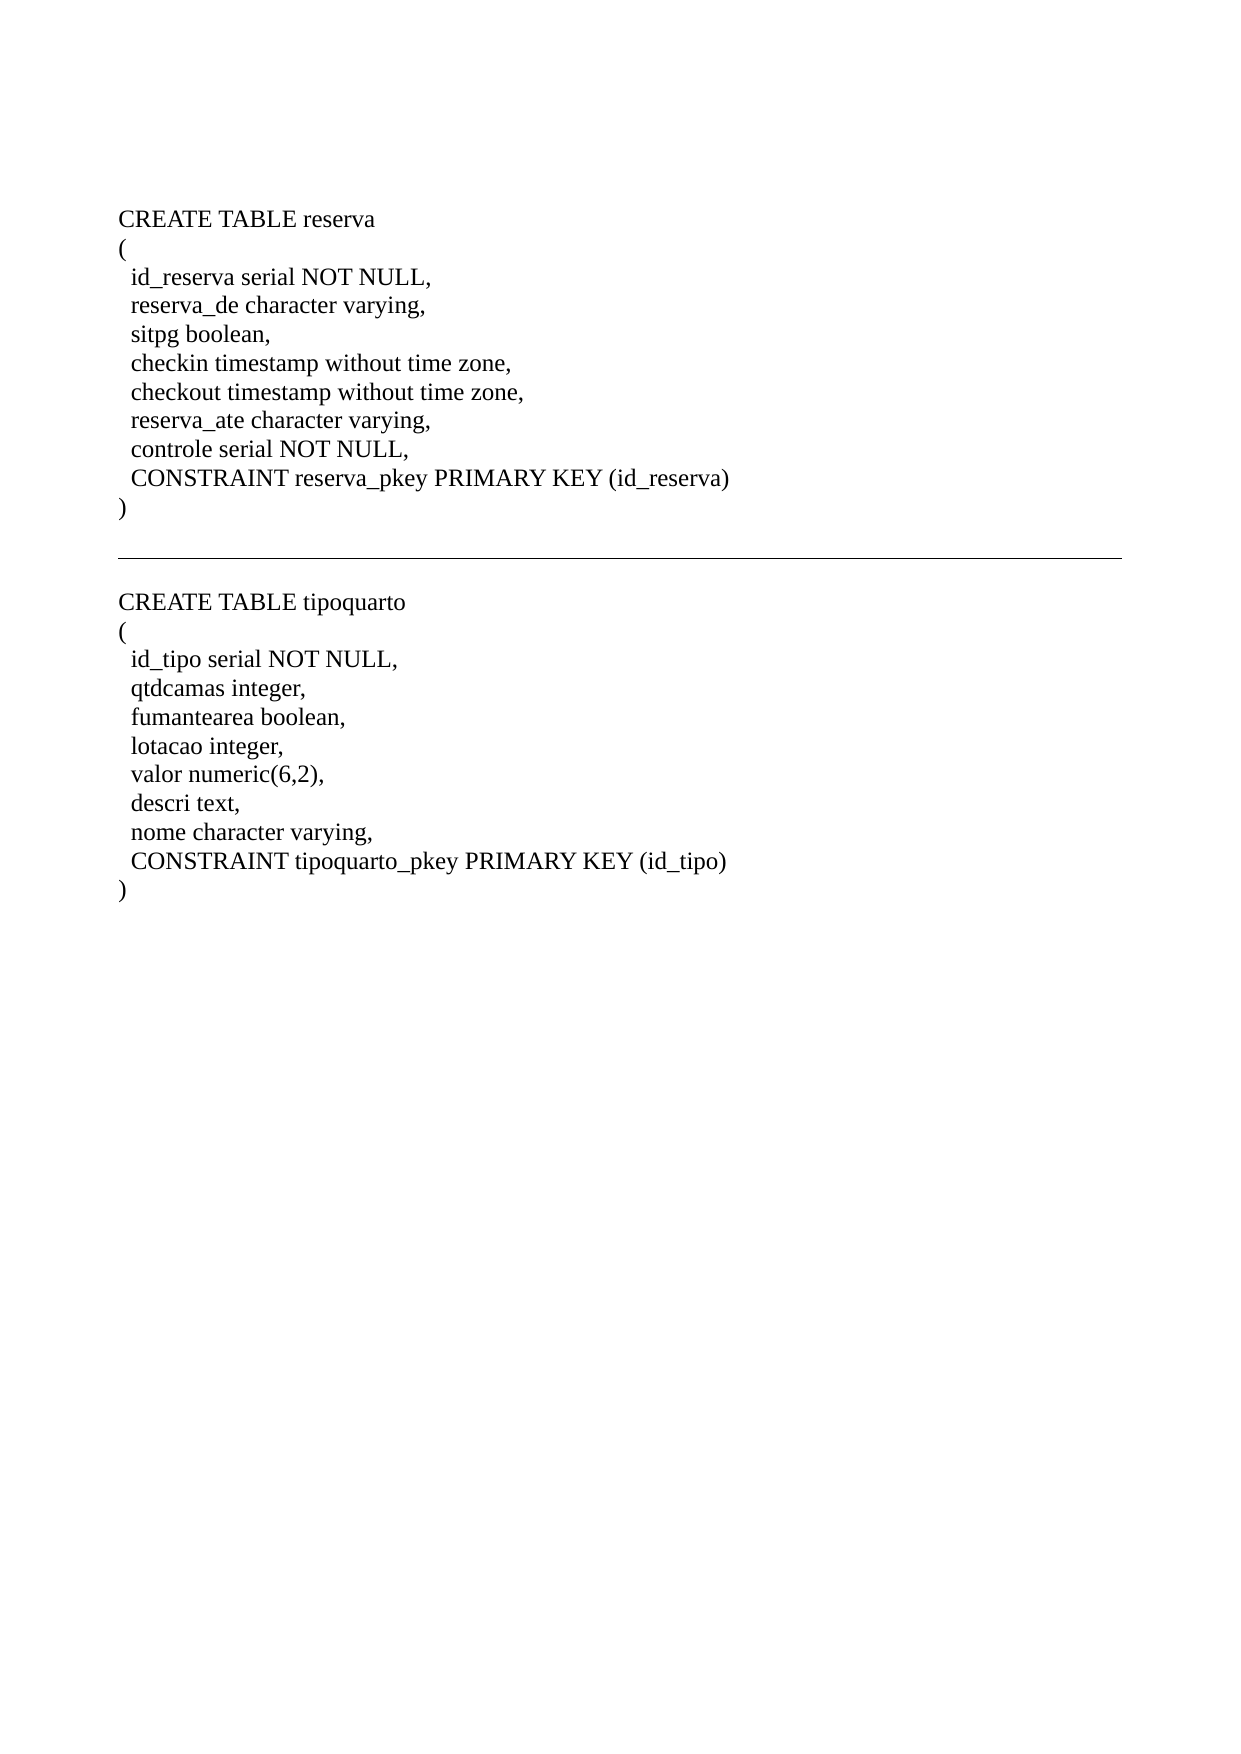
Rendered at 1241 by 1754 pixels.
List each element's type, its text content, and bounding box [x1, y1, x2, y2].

text valor numeric(6,2), [118, 759, 1122, 788]
text qtdcamas integer, [118, 673, 1122, 702]
text CONSTRAINT reserva_pkey PRIMARY KEY (id_reserva) [118, 463, 1122, 492]
text checkout timestamp without time zone, [118, 377, 1122, 406]
text ) [118, 492, 1122, 521]
text id_reserva serial NOT NULL, [118, 262, 1122, 291]
text ( [118, 233, 1122, 262]
text reserva_ate character varying, [118, 406, 1122, 434]
text ( [118, 616, 1122, 644]
text sitpg boolean, [118, 319, 1122, 348]
text descri text, [118, 788, 1122, 817]
text reserva_de character varying, [118, 291, 1122, 319]
text CREATE TABLE reserva [118, 204, 1122, 233]
text lotacao integer, [118, 731, 1122, 759]
text controle serial NOT NULL, [118, 434, 1122, 463]
text id_tipo serial NOT NULL, [118, 644, 1122, 673]
text nome character varying, [118, 817, 1122, 846]
text CONSTRAINT tipoquarto_pkey PRIMARY KEY (id_tipo) [118, 846, 1122, 874]
text CREATE TABLE tipoquarto [118, 587, 1122, 616]
text ) [118, 874, 1122, 903]
text checkin timestamp without time zone, [118, 348, 1122, 377]
text fumantearea boolean, [118, 702, 1122, 731]
